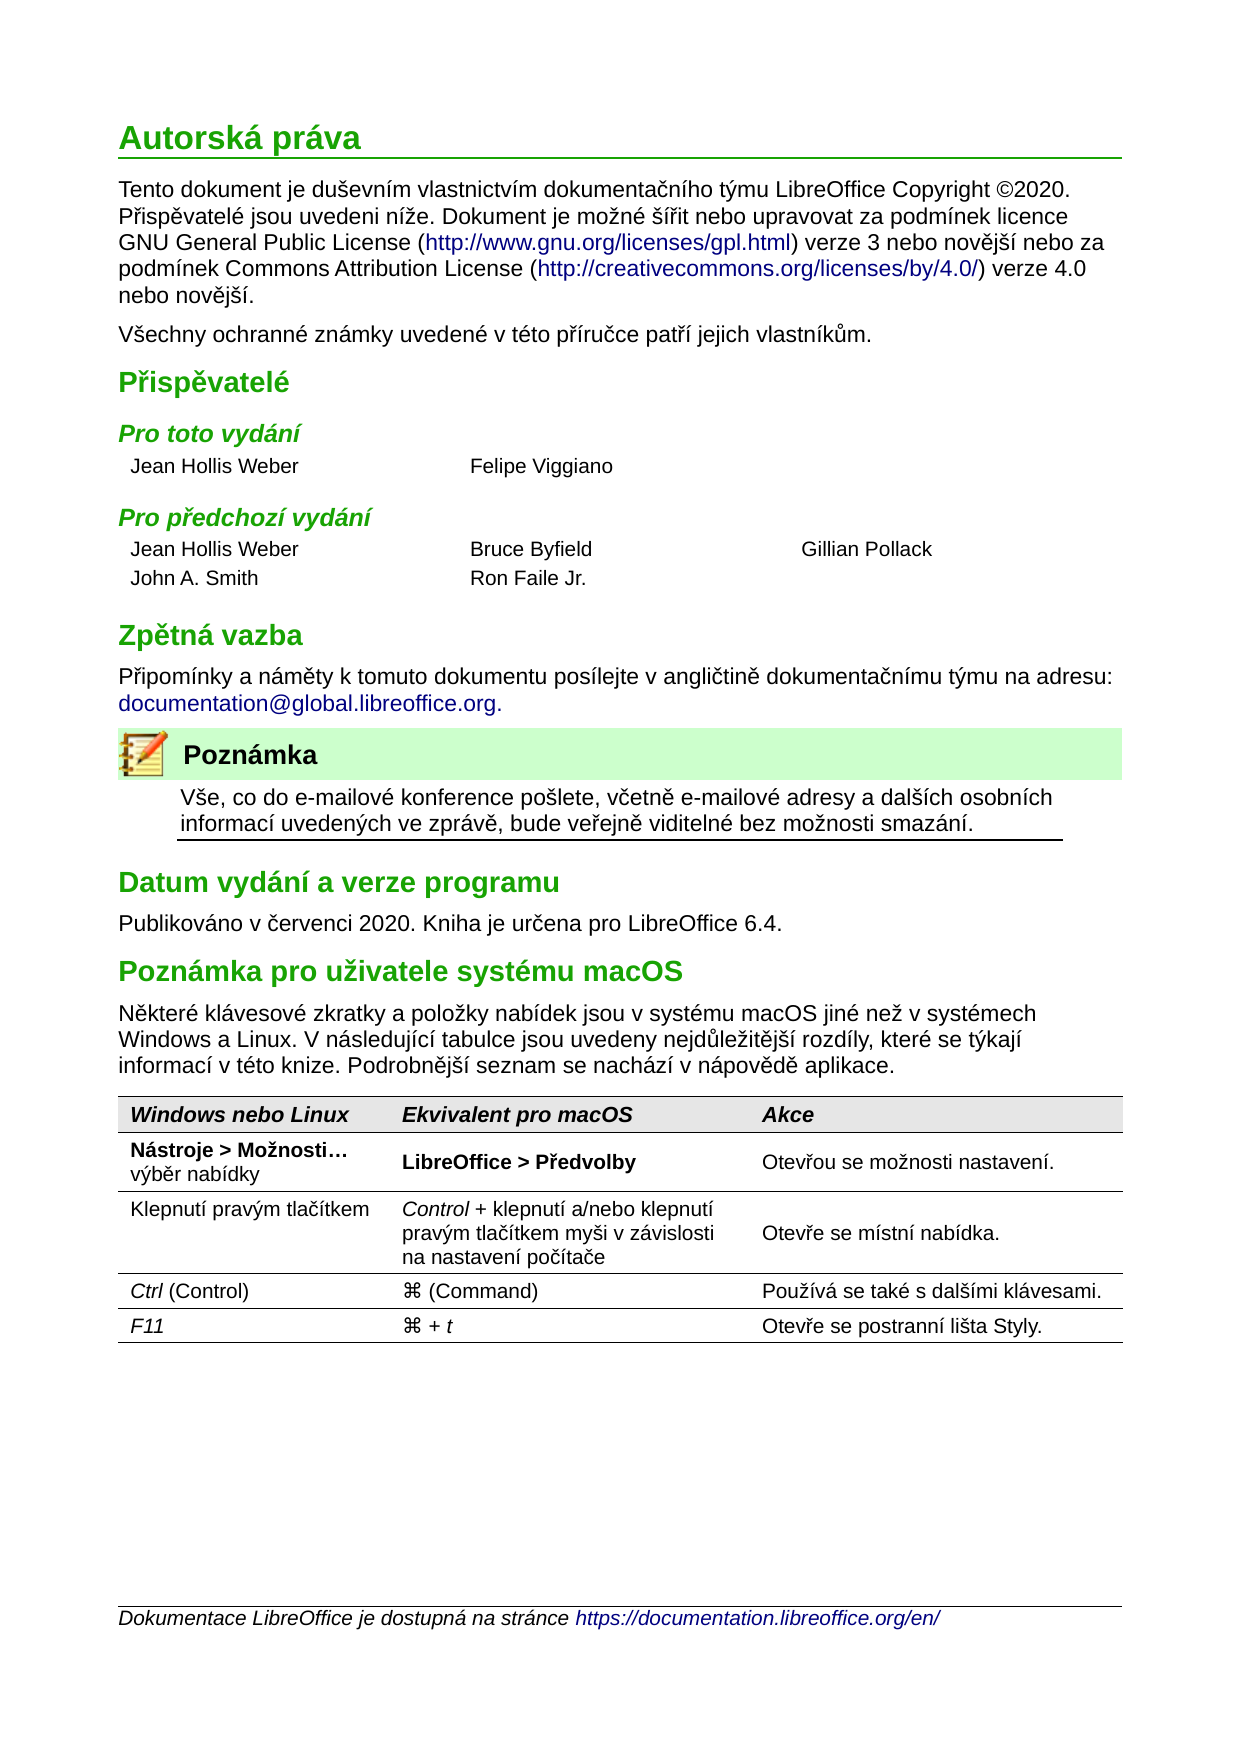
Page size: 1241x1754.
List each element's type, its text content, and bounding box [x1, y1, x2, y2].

table_cell Otevřou se možnosti nastavení. [750, 1133, 1123, 1191]
table_header Felipe Viggiano [458, 454, 789, 482]
table_cell Otevře se postranní lišta Styly. [750, 1309, 1123, 1342]
table_cell John A. Smith [118, 566, 458, 594]
text Některé klávesové zkratky a položky nabídek jsou v systému macOS jiné než v systémech Windows a Linux. V následující tabulce jsou uvedeny nejdůležitější rozdíly, které se týkají informací v této knize. Podrobnější seznam se nachází v nápovědě aplikace. [118, 999, 1122, 1079]
table_cell Ron Faile Jr. [458, 566, 789, 594]
text Publikováno v červenci 2020. Kniha je určena pro LibreOffice 6.4. [118, 910, 1122, 937]
subtitle Datum vydání a verze programu [118, 865, 1122, 898]
table_cell ⌘ + t [390, 1309, 750, 1342]
text Vše, co do e-mailové konference pošlete, včetně e-mailové adresy a dalších osobních informací uvedených ve zprávě, bude veřejně viditelné bez možnosti smazání. [177, 780, 1063, 839]
table_header Akce [750, 1097, 1123, 1132]
table_header Gillian Pollack [789, 537, 1122, 566]
table_cell Ctrl (Control) [118, 1274, 390, 1307]
table_header Jean Hollis Weber [118, 454, 458, 482]
subtitle Přispěvatelé [118, 365, 1122, 398]
table_cell Otevře se místní nabídka. [750, 1192, 1123, 1273]
table_header [789, 454, 1122, 482]
subtitle Poznámka [118, 728, 1122, 780]
table_cell LibreOffice > Předvolby [390, 1133, 750, 1191]
subtitle Poznámka pro uživatele systému macOS [118, 954, 1122, 988]
table_header Jean Hollis Weber [118, 537, 458, 566]
table_header Bruce Byfield [458, 537, 789, 566]
text Všechny ochranné známky uvedené v této příručce patří jejich vlastníkům. [118, 321, 1122, 347]
subtitle Zpětná vazba [118, 618, 1122, 651]
text Připomínky a náměty k tomuto dokumentu posílejte v angličtině dokumentačnímu týmu na adresu: documentation@global.libreoffice.org. [118, 663, 1122, 716]
table_cell [789, 566, 1122, 594]
table_cell F11 [118, 1309, 390, 1342]
subtitle Pro toto vydání [118, 419, 1122, 448]
table_cell Používá se také s dalšími klávesami. [750, 1274, 1123, 1307]
subtitle Autorská práva [118, 118, 1122, 157]
table_header Windows nebo Linux [118, 1097, 390, 1132]
table_cell Klepnutí pravým tlačítkem [118, 1192, 390, 1273]
table_cell Nástroje > Možnosti… výběr nabídky [118, 1133, 390, 1191]
subtitle Pro předchozí vydání [118, 503, 1122, 531]
table_header Ekvivalent pro macOS [390, 1097, 750, 1132]
picture [119, 729, 170, 780]
table_cell ⌘ (Command) [390, 1274, 750, 1307]
table_cell Control + klepnutí a/nebo klepnutí pravým tlačítkem myši v závislosti na nastavení počítače [390, 1192, 750, 1273]
text Tento dokument je duševním vlastnictvím dokumentačního týmu LibreOffice Copyright ©2020. Přispěvatelé jsou uvedeni níže. Dokument je možné šířit nebo upravovat za podmínek licence GNU General Public License (http://www.gnu.org/licenses/gpl.html) verze 3 nebo novější nebo za podmínek Commons Attribution License (http://creativecommons.org/licenses/by/4.0/) verze 4.0 nebo novější. [118, 176, 1122, 308]
